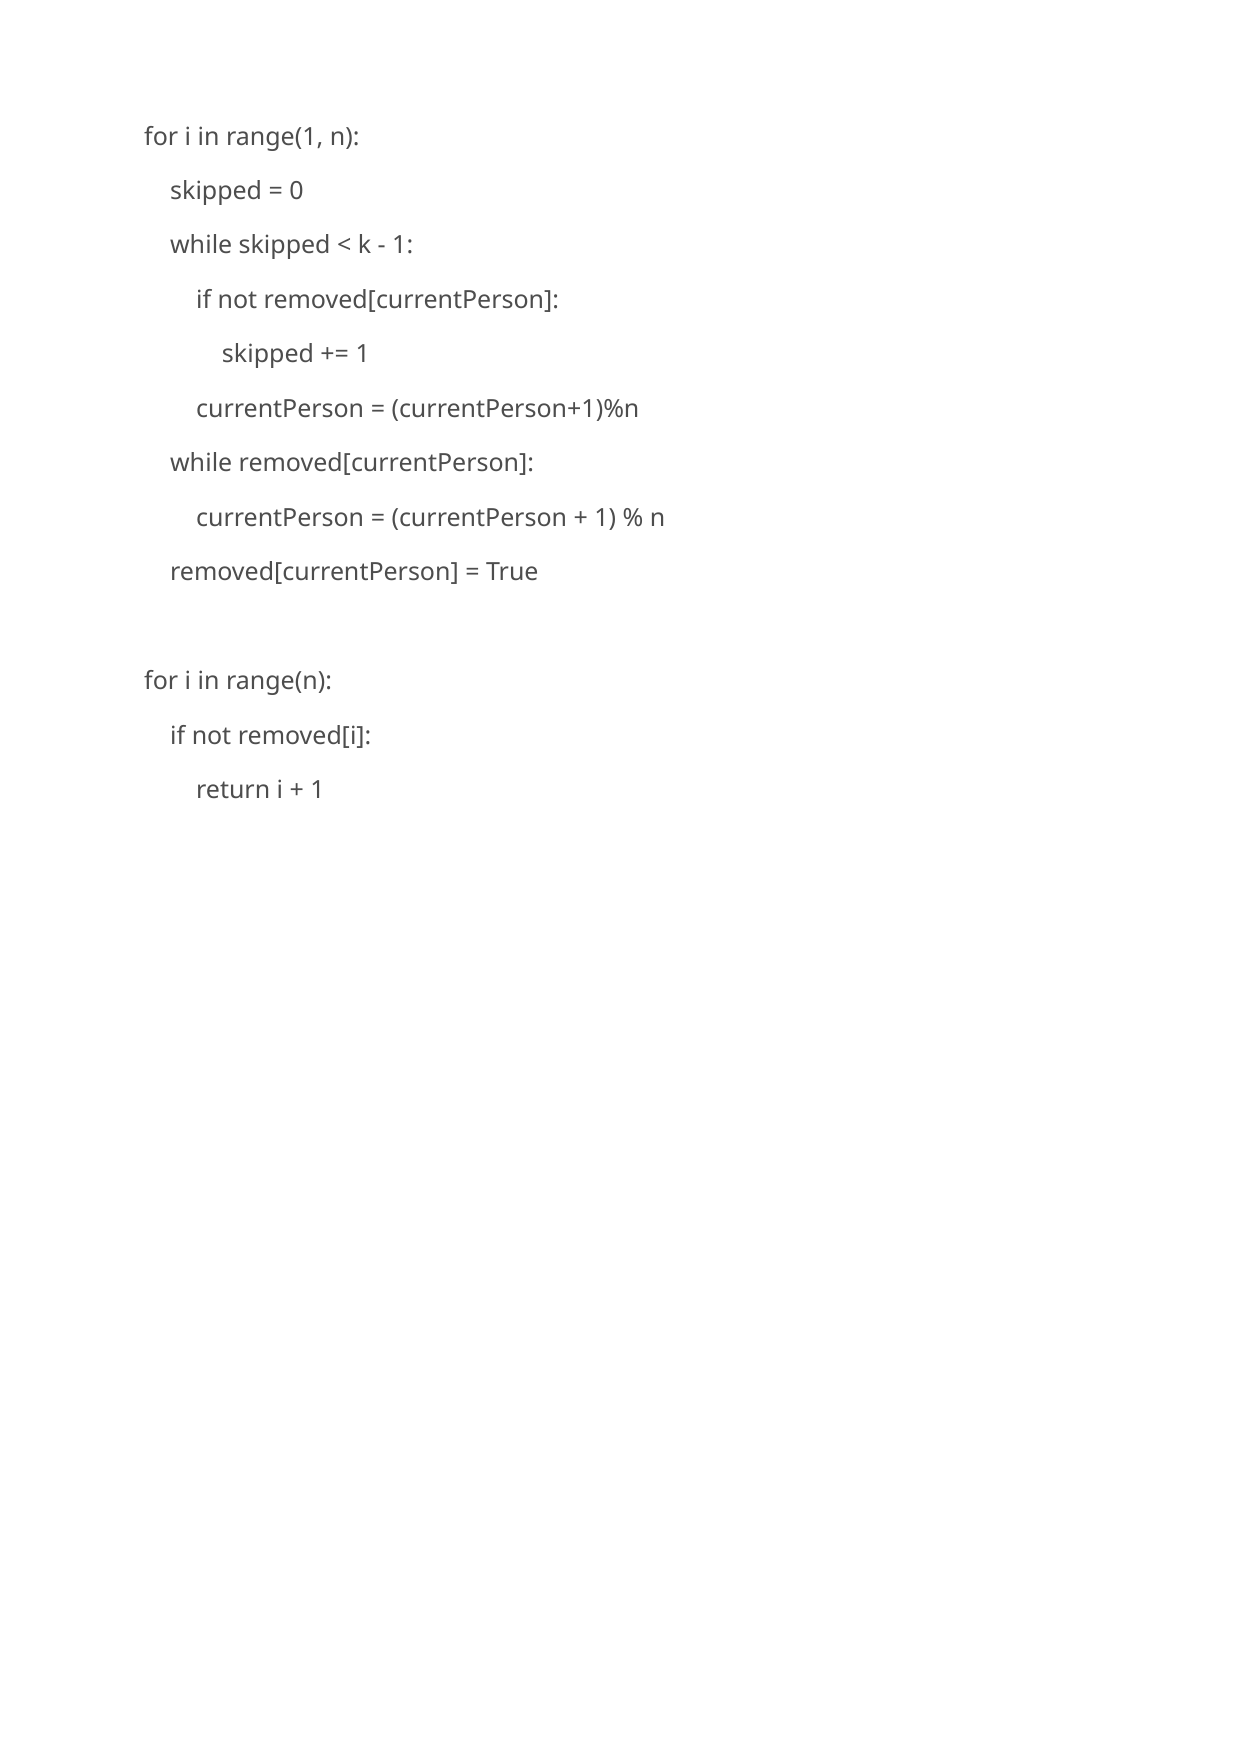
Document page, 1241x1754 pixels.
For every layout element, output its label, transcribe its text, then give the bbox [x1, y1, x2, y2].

text currentPerson = (currentPerson+1)%n [118, 391, 1122, 424]
text currentPerson = (currentPerson + 1) % n [118, 499, 1122, 533]
text return i + 1 [118, 772, 1122, 806]
text for i in range(1, n): [118, 118, 1122, 152]
text while skipped < k - 1: [118, 227, 1122, 261]
text removed[currentPerson] = True [118, 554, 1122, 588]
text skipped = 0 [118, 173, 1122, 207]
text if not removed[i]: [118, 717, 1122, 751]
text skipped += 1 [118, 336, 1122, 370]
text for i in range(n): [118, 663, 1122, 697]
text while removed[currentPerson]: [118, 445, 1122, 479]
text if not removed[currentPerson]: [118, 282, 1122, 316]
